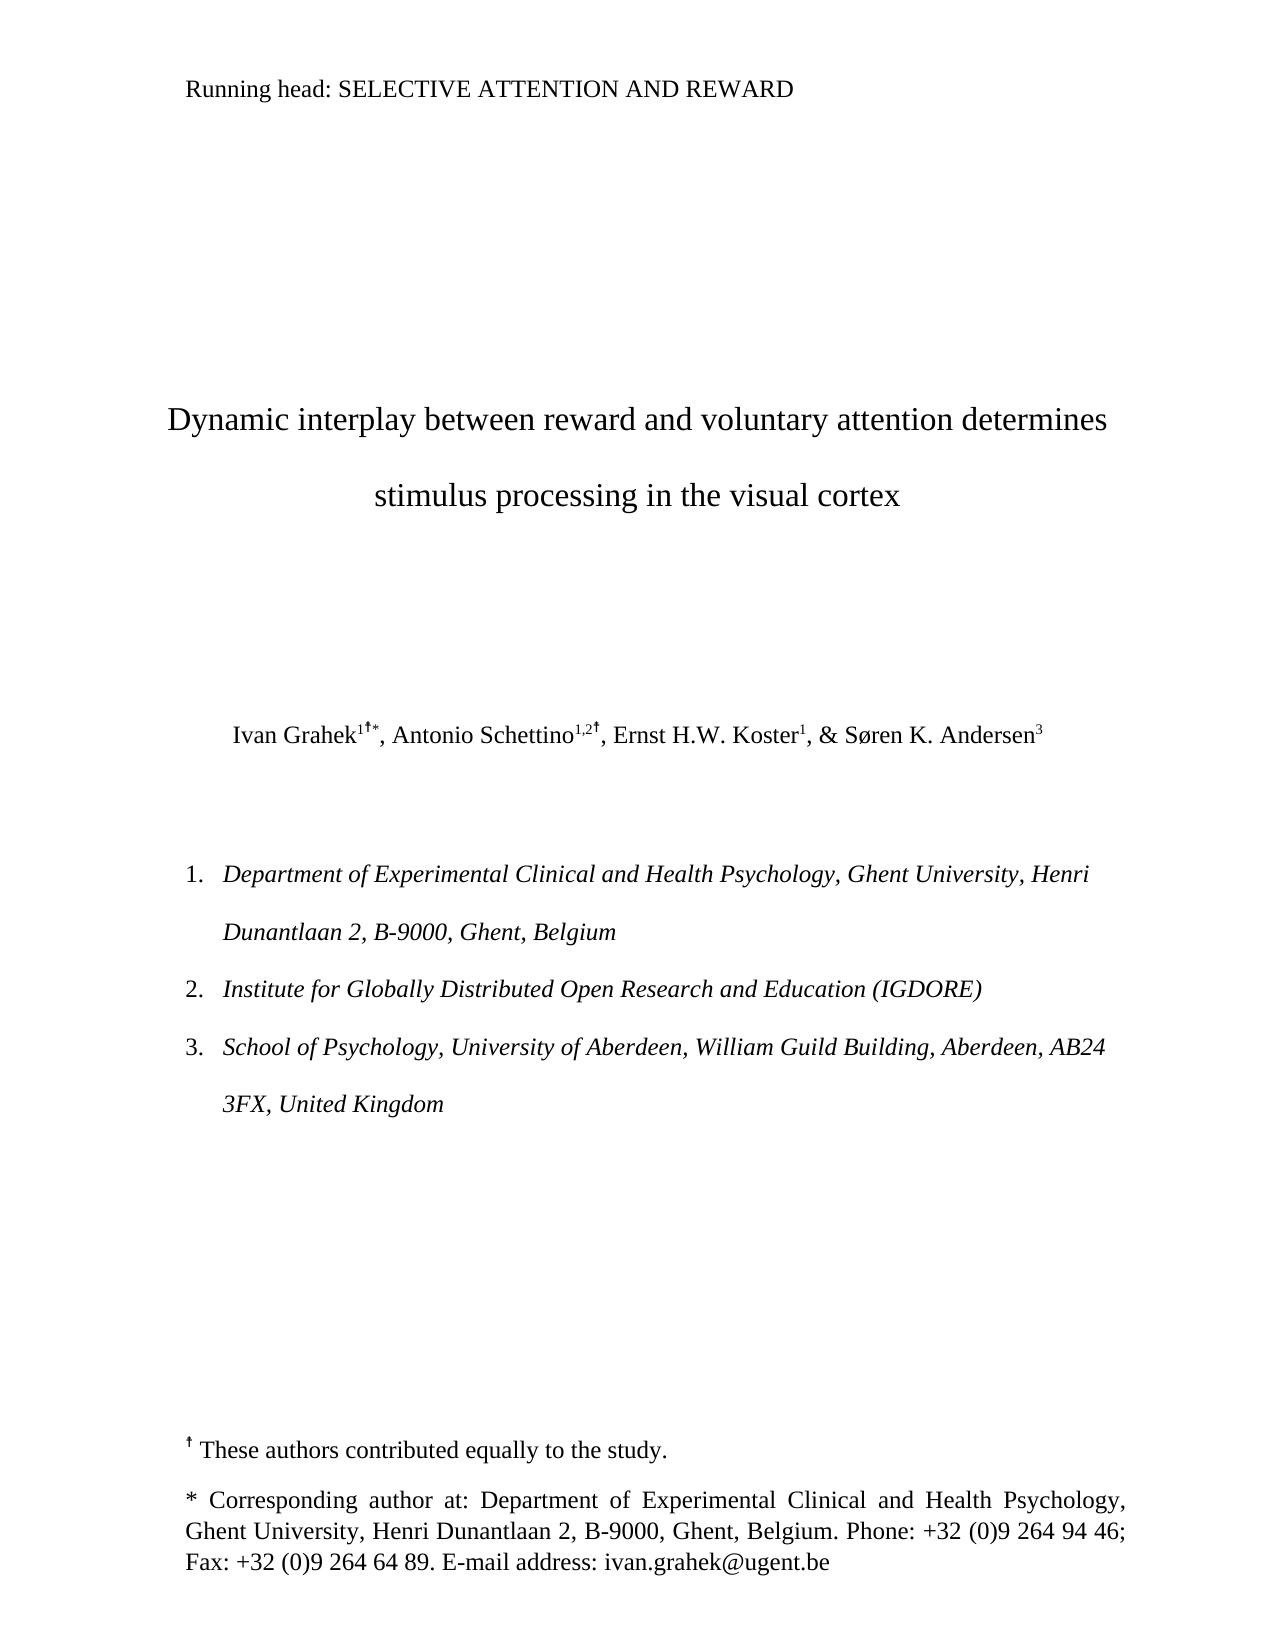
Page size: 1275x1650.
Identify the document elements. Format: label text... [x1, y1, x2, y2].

list Institute for Globally Distributed Open Research and Education (IGDORE) [185, 974, 1127, 1003]
text Dynamic interplay between reward and voluntary attention determines stimulus processing in the visual cortex [148, 399, 1127, 514]
list School of Psychology, University of Aberdeen, William Guild Building, Aberdeen, AB24 3FX, United Kingdom [185, 1032, 1127, 1118]
text Ivan Grahek1☨*, Antonio Schettino1,2☨, Ernst H.W. Koster1, & Søren K. Andersen3 [148, 717, 1127, 751]
list Department of Experimental Clinical and Health Psychology, Ghent University, Henri Dunantlaan 2, B-9000, Ghent, Belgium [185, 859, 1127, 946]
